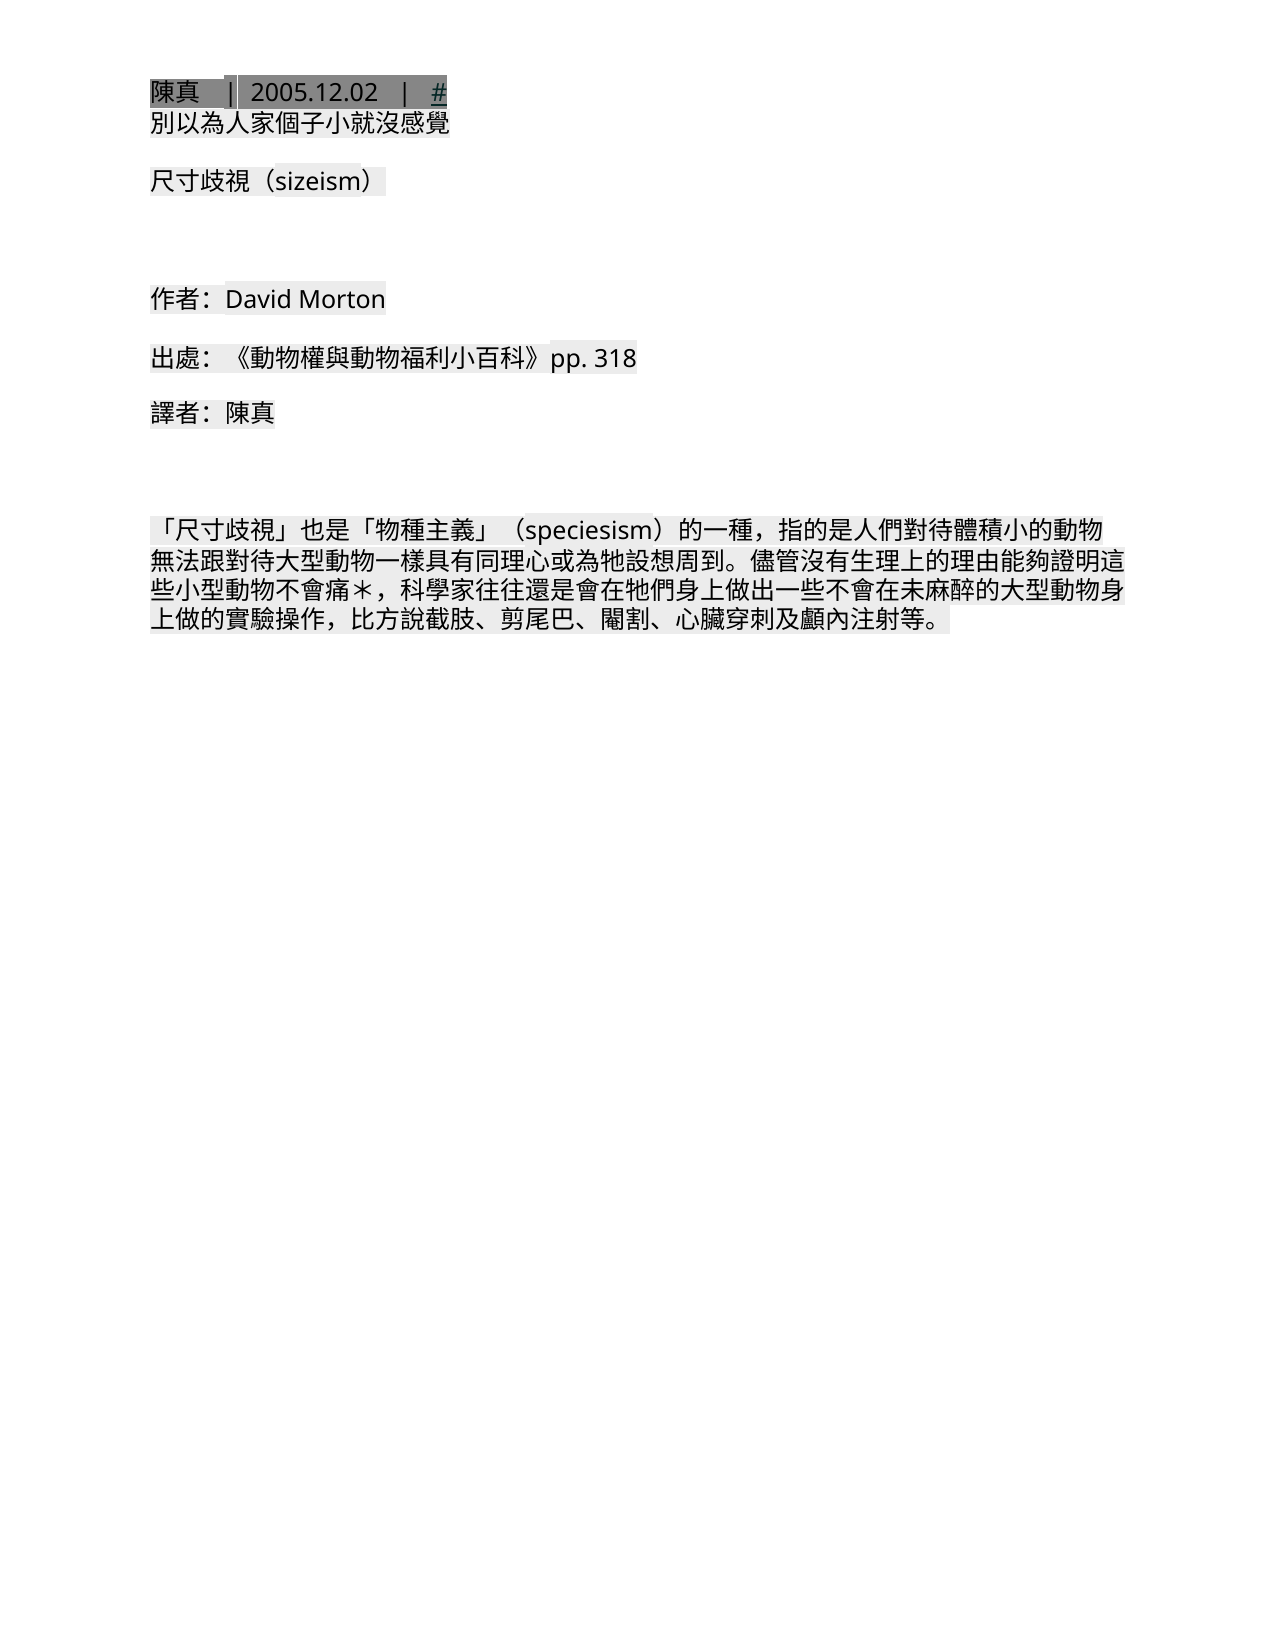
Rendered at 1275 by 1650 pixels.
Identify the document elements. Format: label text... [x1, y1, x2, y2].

text 尺寸歧視（sizeism） [150, 163, 1125, 197]
text 陳真 | 2005.12.02 | # [150, 75, 1125, 109]
text 譯者：陳真 [150, 399, 1125, 429]
text 「尺寸歧視」也是「物種主義」（speciesism）的一種，指的是人們對待體積小的動物無法跟對待大型動物一樣具有同理心或為牠設想周到。儘管沒有生理上的理由能夠證明這些小型動物不會痛＊，科學家往往還是會在牠們身上做出一些不會在未麻醉的大型動物身上做的實驗操作，比方說截肢、剪尾巴、閹割、心臟穿刺及顱內注射等。 [150, 513, 1125, 634]
text 別以為人家個子小就沒感覺 [150, 109, 1125, 138]
text 作者：David Morton [150, 281, 1125, 315]
text 出處：《動物權與動物福利小百科》pp. 318 [150, 340, 1125, 374]
